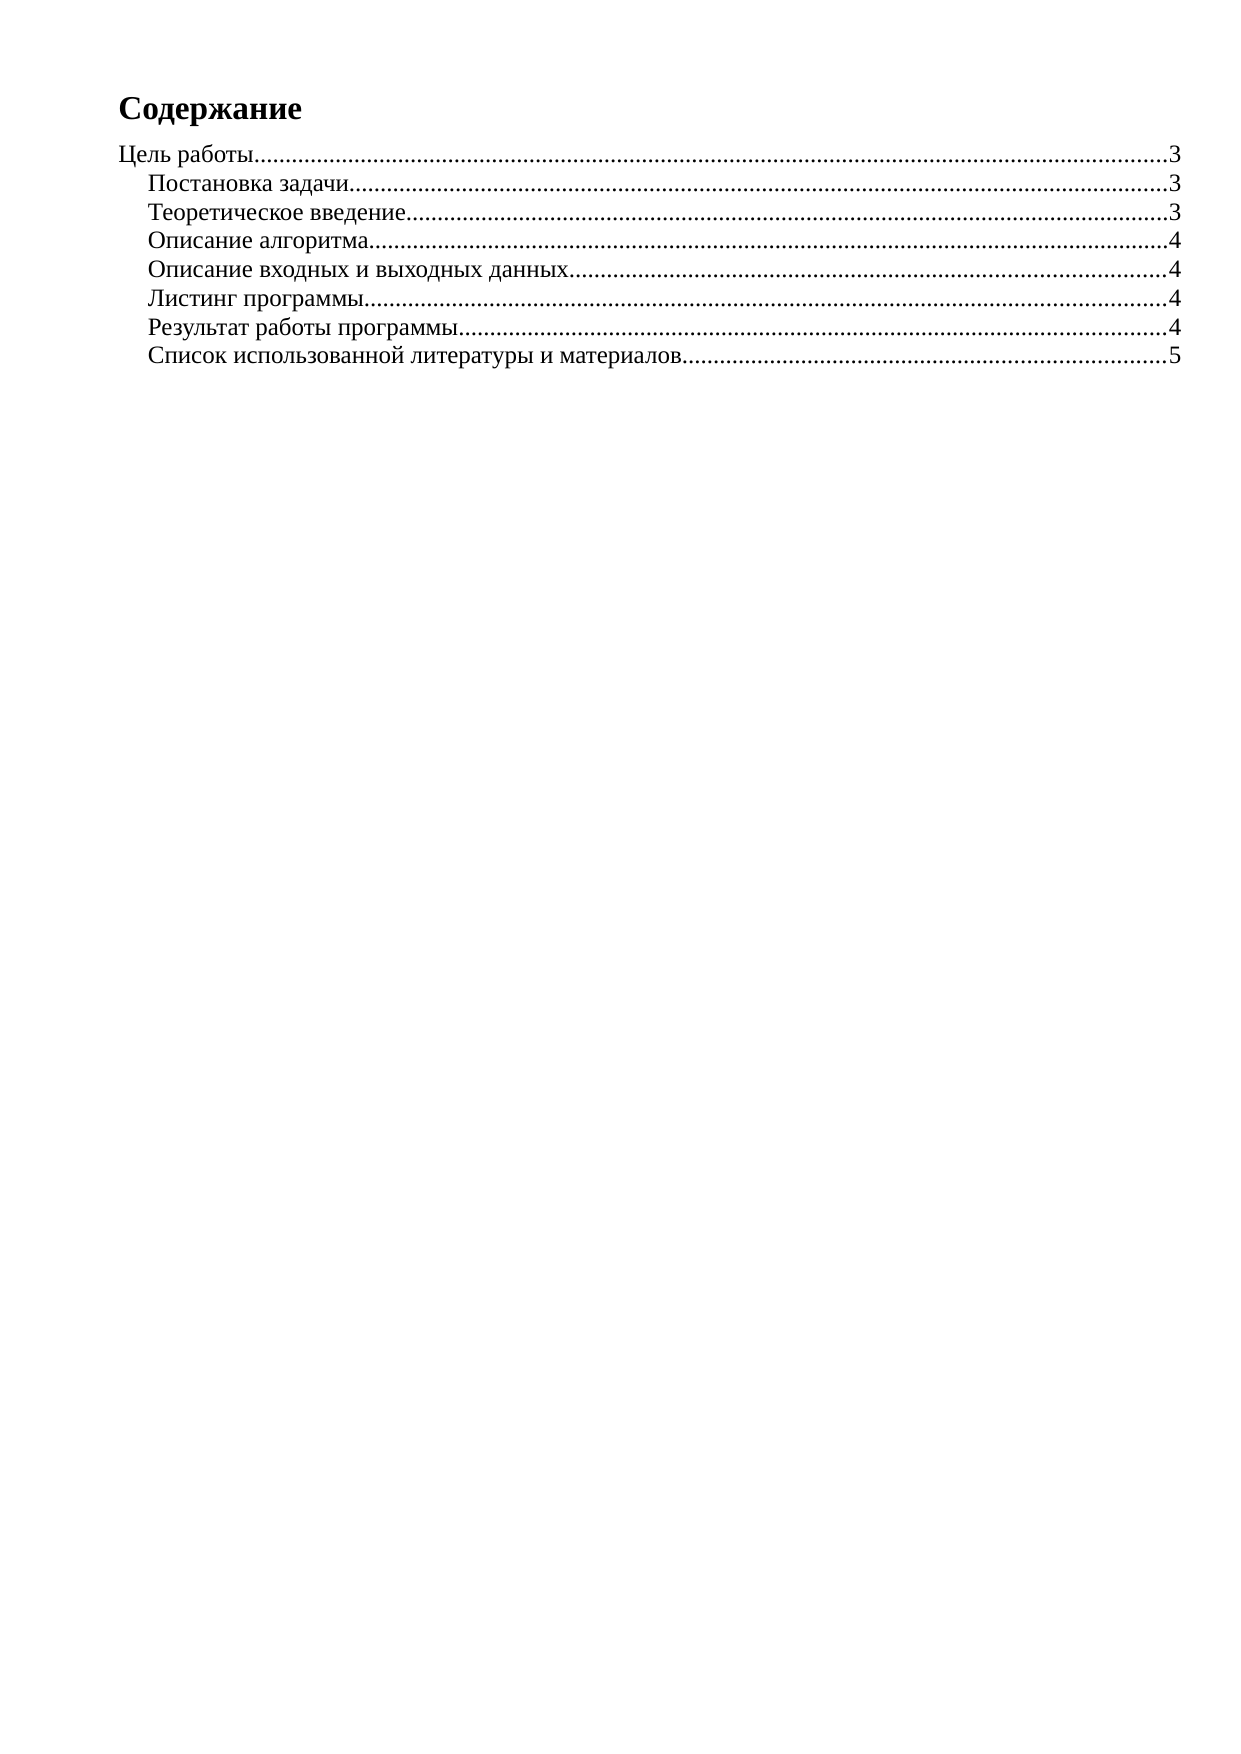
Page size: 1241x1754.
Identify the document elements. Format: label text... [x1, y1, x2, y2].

text Результат работы программы 4 [148, 312, 1181, 341]
text Цель работы 3 [118, 139, 1181, 168]
text Список использованной литературы и материалов 5 [148, 341, 1181, 369]
text Теоретическое введение 3 [148, 197, 1181, 226]
text Описание входных и выходных данных 4 [148, 254, 1181, 283]
text Листинг программы 4 [148, 283, 1181, 312]
subtitle Содержание [118, 88, 1181, 127]
text Постановка задачи 3 [148, 168, 1181, 197]
text Описание алгоритма 4 [148, 226, 1181, 254]
